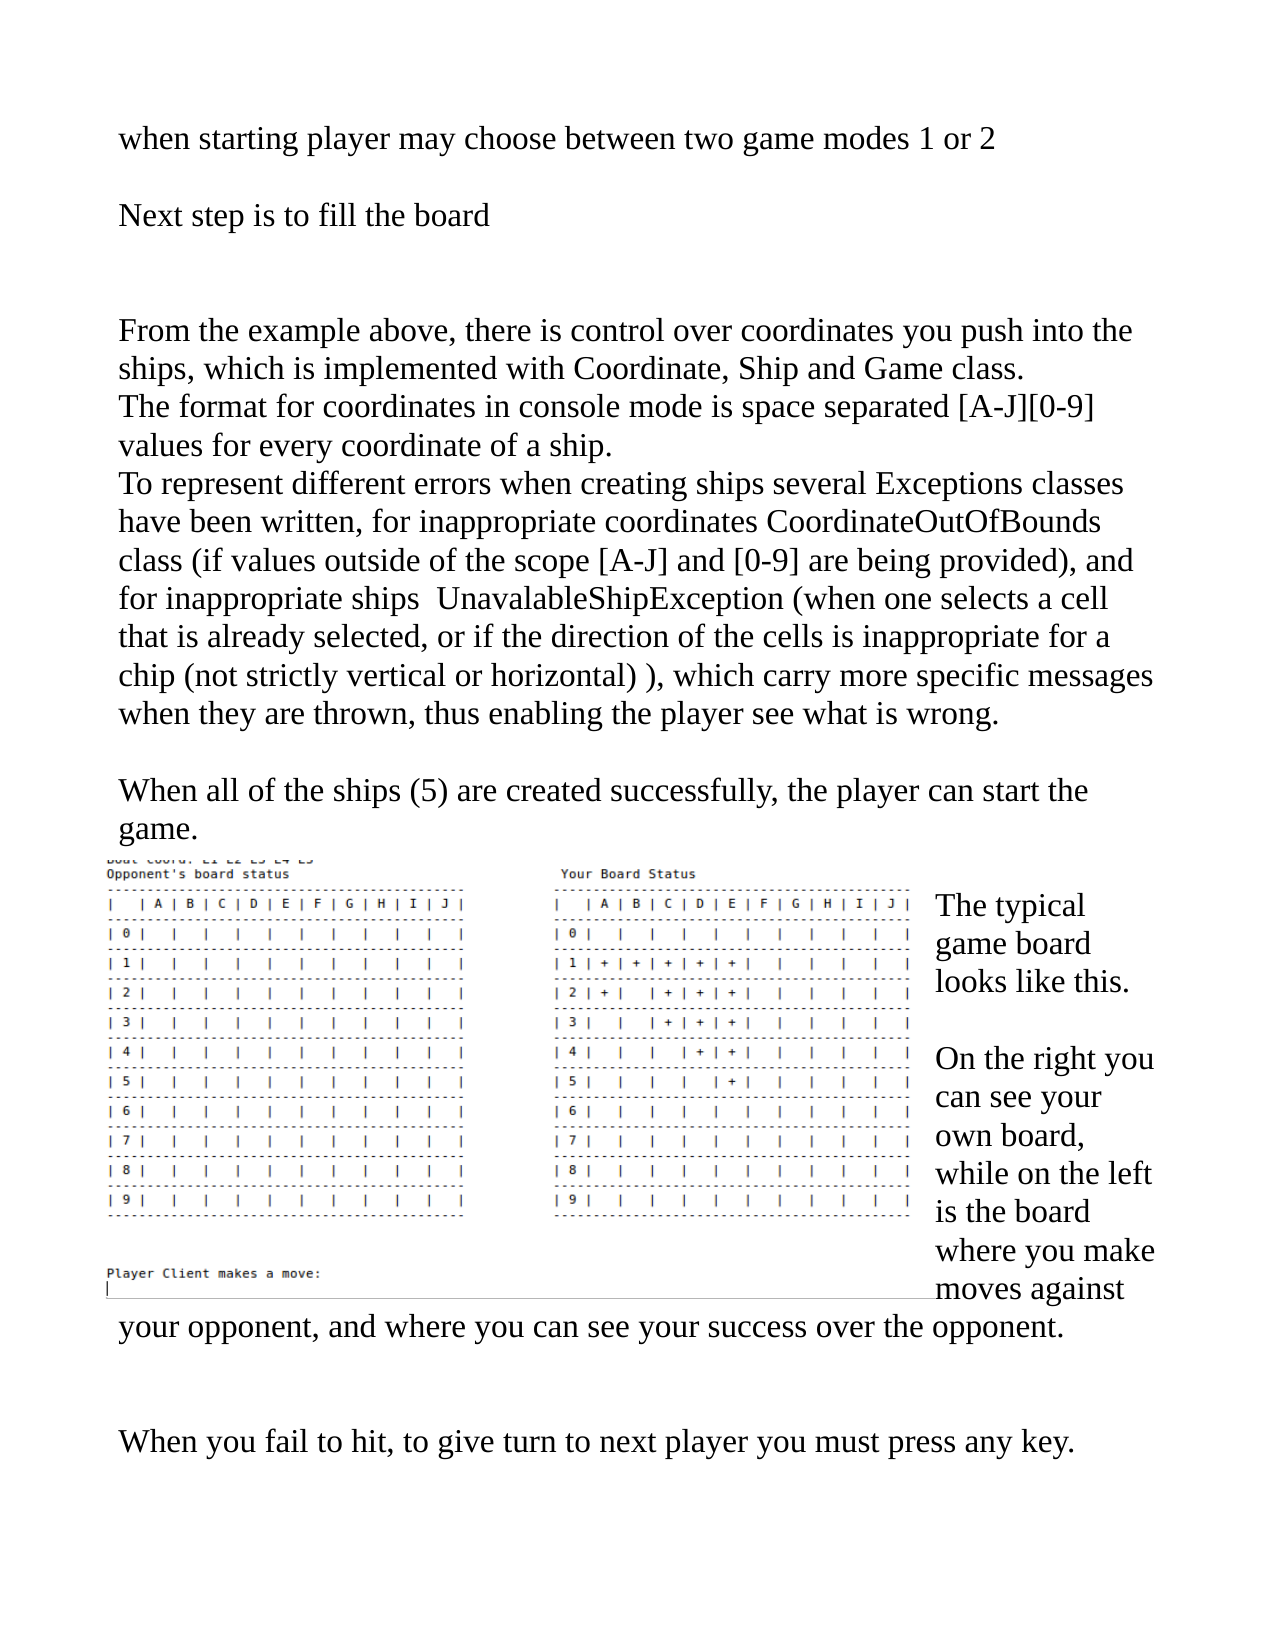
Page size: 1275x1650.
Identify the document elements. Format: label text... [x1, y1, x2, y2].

text When all of the ships (5) are created successfully, the player can start the game. [118, 770, 1157, 846]
text To represent different errors when creating ships several Exceptions classes have been written, for inappropriate coordinates CoordinateOutOfBounds class (if values outside of the scope [A-J] and [0-9] are being provided), and for inappropriate ships UnavalableShipException (when one selects a cell that is already selected, or if the direction of the cells is inappropriate for a chip (not strictly vertical or horizontal) ), which carry more specific messages when they are thrown, thus enabling the player see what is wrong. [118, 463, 1157, 731]
text when starting player may choose between two game modes 1 or 2 [118, 118, 1157, 156]
text The format for coordinates in console mode is space separated [A-J][0-9] values for every coordinate of a ship. [118, 386, 1157, 463]
text From the example above, there is control over coordinates you push into the ships, which is implemented with Coordinate, Ship and Game class. [118, 310, 1157, 386]
picture [105, 860, 935, 1299]
text On the right you can see your own board, while on the left is the board where you make moves against your opponent, and where you can see your success over the opponent. [118, 1038, 1157, 1345]
text Next step is to fill the board [118, 195, 1157, 233]
text When you fail to hit, to give turn to next player you must press any key. [118, 1421, 1157, 1460]
text The typical game board looks like this. [935, 885, 1157, 1000]
